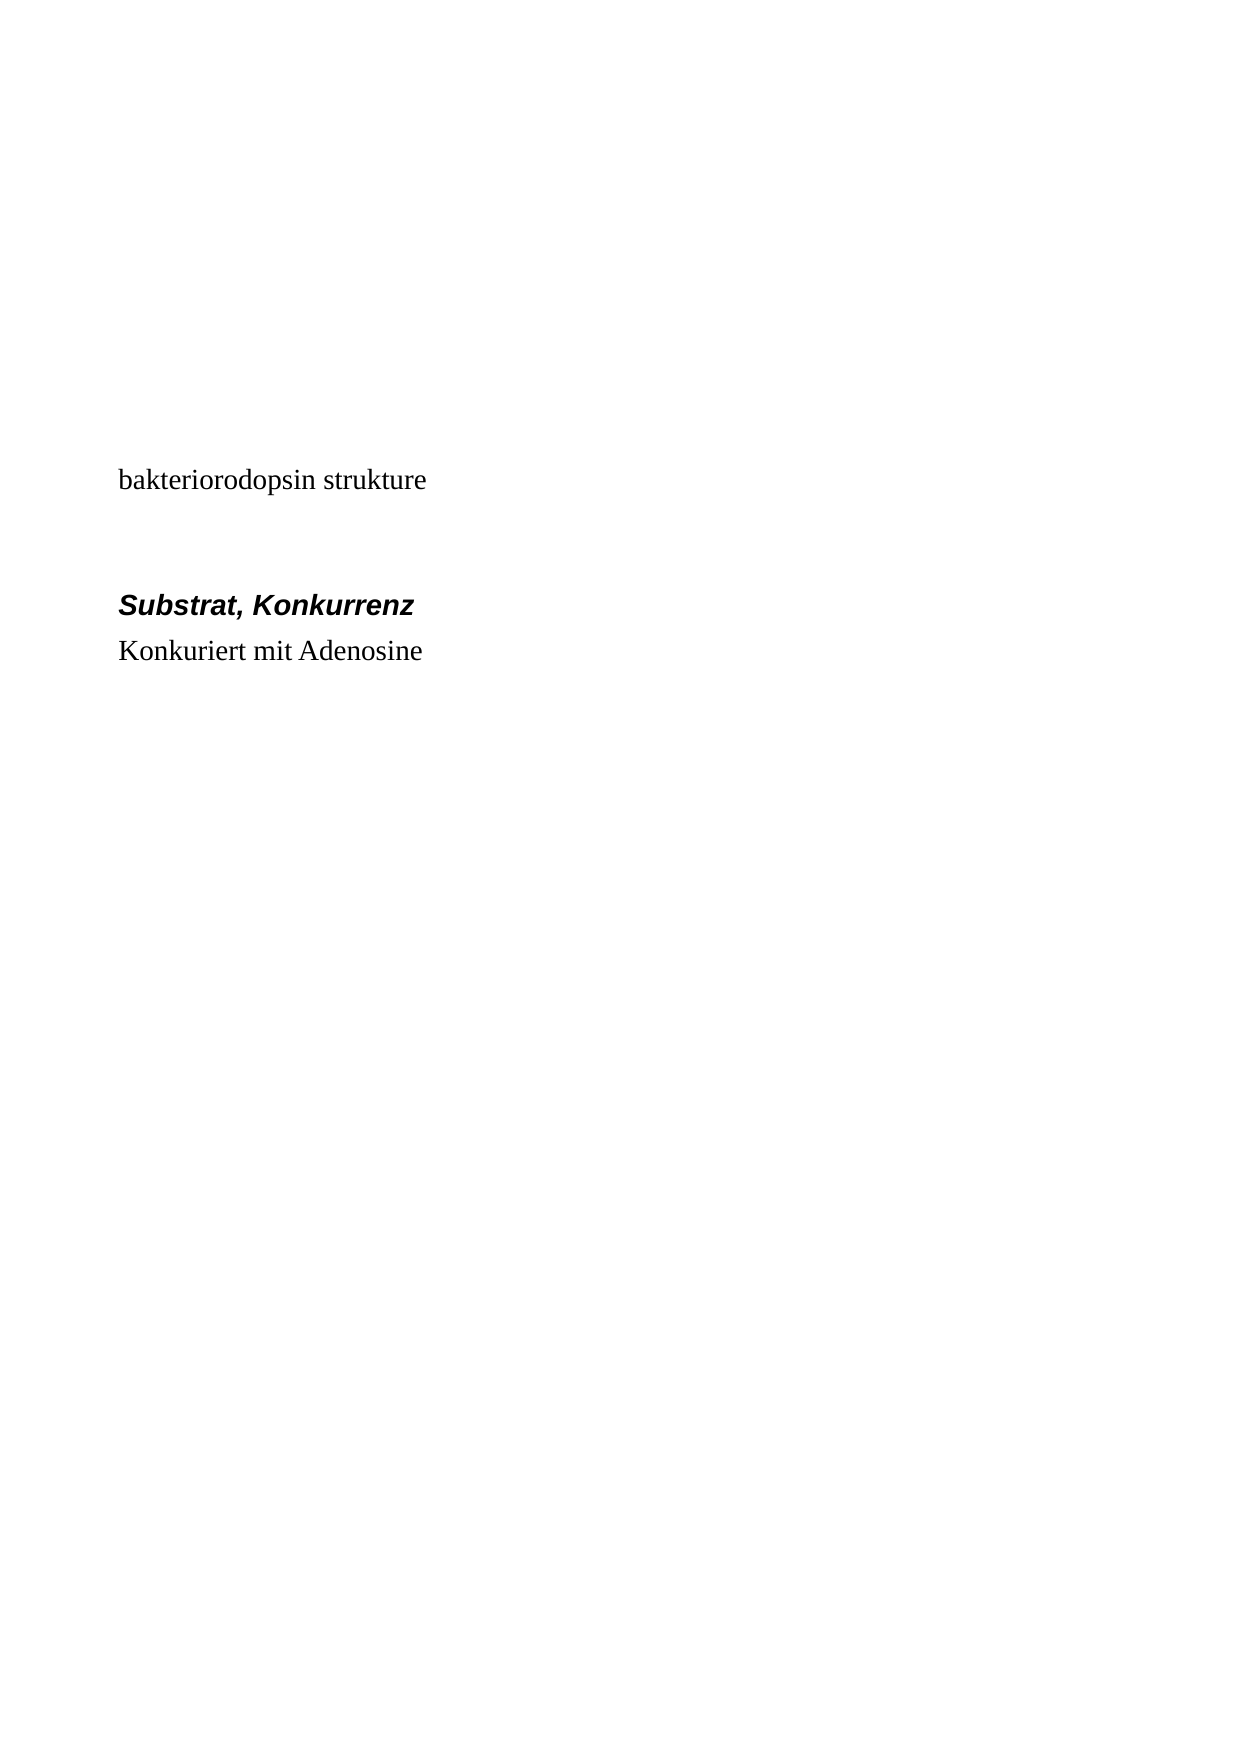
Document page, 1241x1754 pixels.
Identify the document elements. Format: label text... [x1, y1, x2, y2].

text Konkuriert mit Adenosine [118, 633, 1122, 667]
subtitle Substrat, Konkurrenz [118, 587, 1122, 621]
text bakteriorodopsin strukture [118, 462, 1122, 495]
